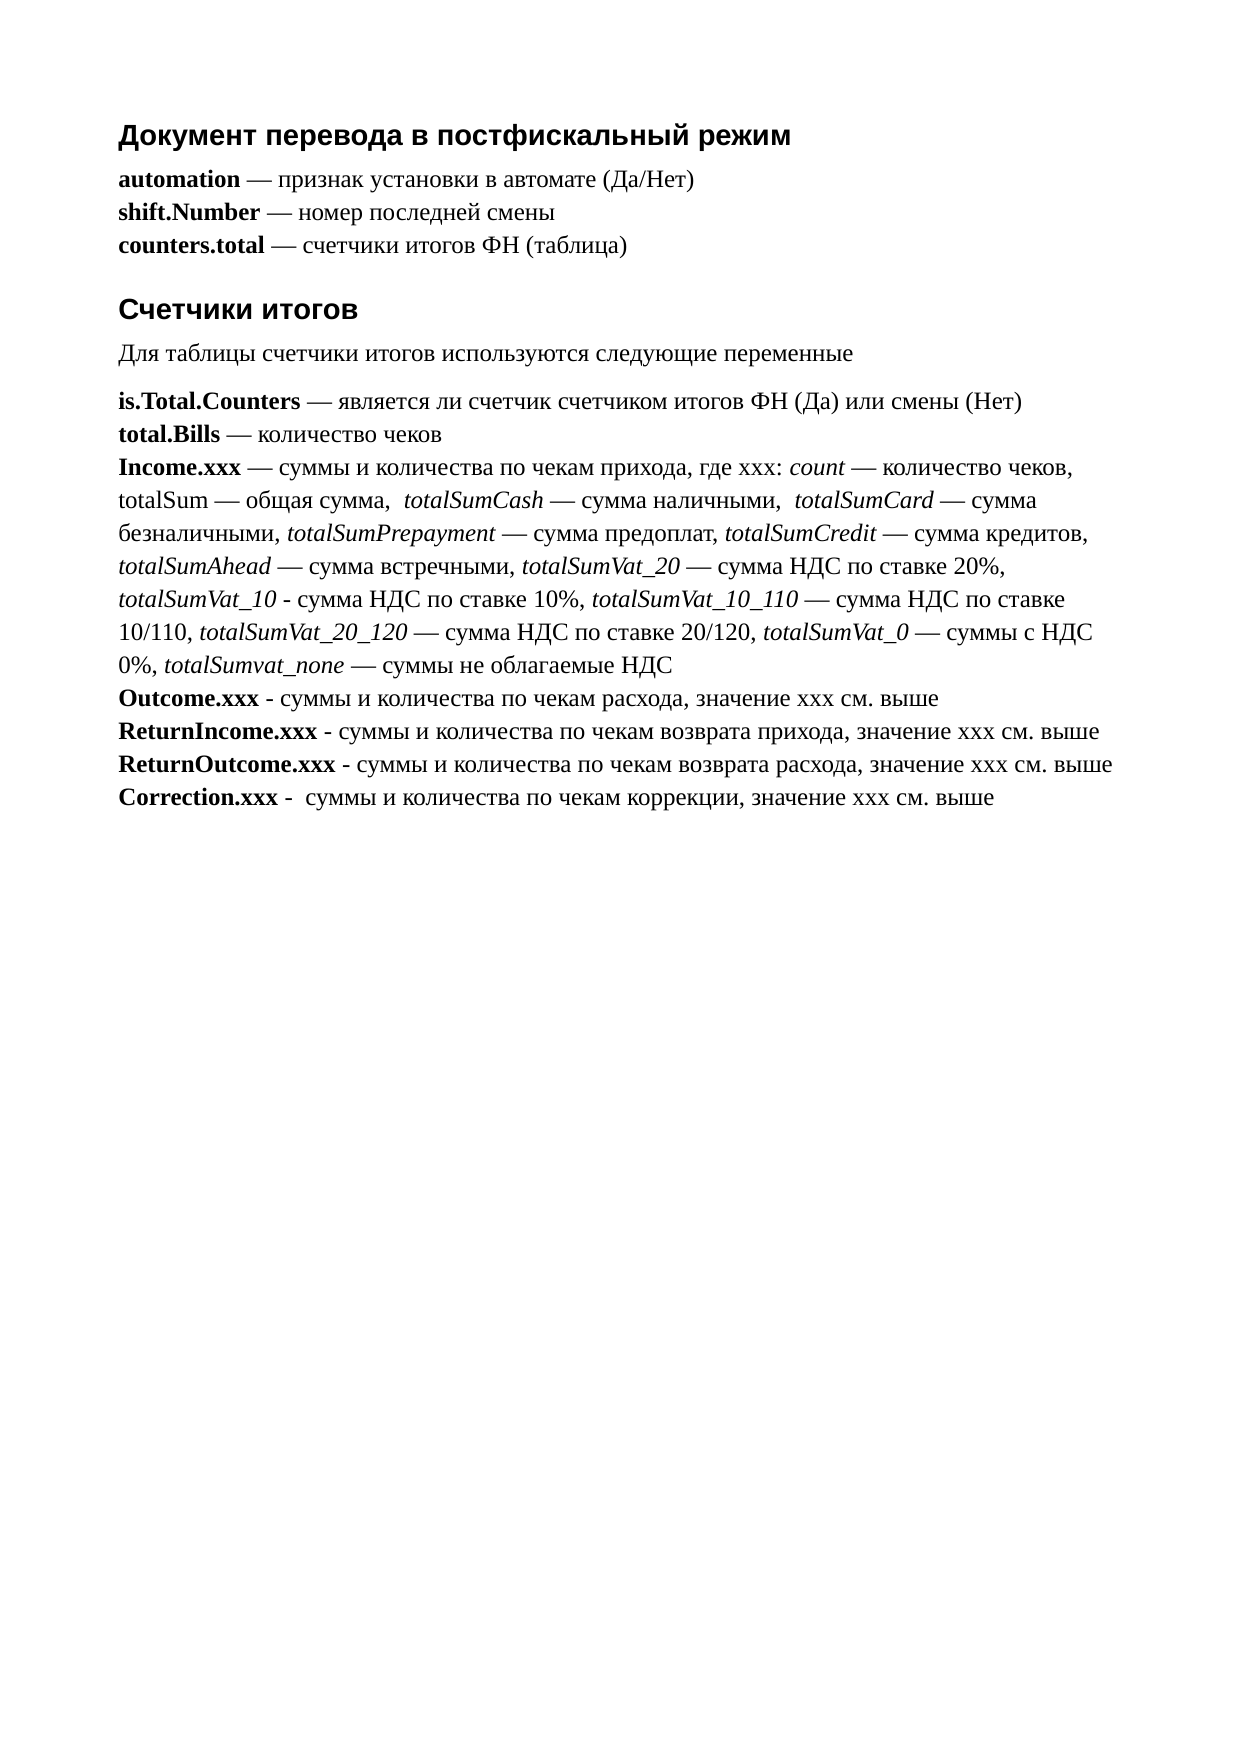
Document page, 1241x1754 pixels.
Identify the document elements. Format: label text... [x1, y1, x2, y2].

text automation — признак установки в автомате (Да/Нет) shift.Number — номер последней смены counters.total — счетчики итогов ФН (таблица) [118, 164, 1122, 259]
subtitle Документ перевода в постфискальный режим [118, 118, 1122, 152]
text Для таблицы счетчики итогов используются следующие переменные [118, 338, 1122, 367]
text is.Total.Counters — является ли счетчик счетчиком итогов ФН (Да) или смены (Нет) total.Bills — количество чеков Income.xxx — суммы и количества по чекам прихода, где xxx: count — количество чеков, totalSum — общая сумма, totalSumCash — сумма наличными, totalSumCard — сумма безналичными, totalSumPrepayment — сумма предоплат, totalSumCredit — сумма кредитов, totalSumAhead — сумма встречными, totalSumVat_20 — сумма НДС по ставке 20%, totalSumVat_10 - сумма НДС по ставке 10%, totalSumVat_10_110 — сумма НДС по ставке 10/110, totalSumVat_20_120 — сумма НДС по ставке 20/120, totalSumVat_0 — суммы с НДС 0%, totalSumvat_none — суммы не облагаемые НДС Outcome.xxx - суммы и количества по чекам расхода, значение xxx см. выше ReturnIncome.xxx - суммы и количества по чекам возврата прихода, значение xxx см. выше ReturnOutcome.xxx - суммы и количества по чекам возврата расхода, значение xxx см. выше Correction.xxx - суммы и количества по чекам коррекции, значение xxx см. выше [118, 386, 1122, 844]
subtitle Счетчики итогов [118, 292, 1122, 326]
